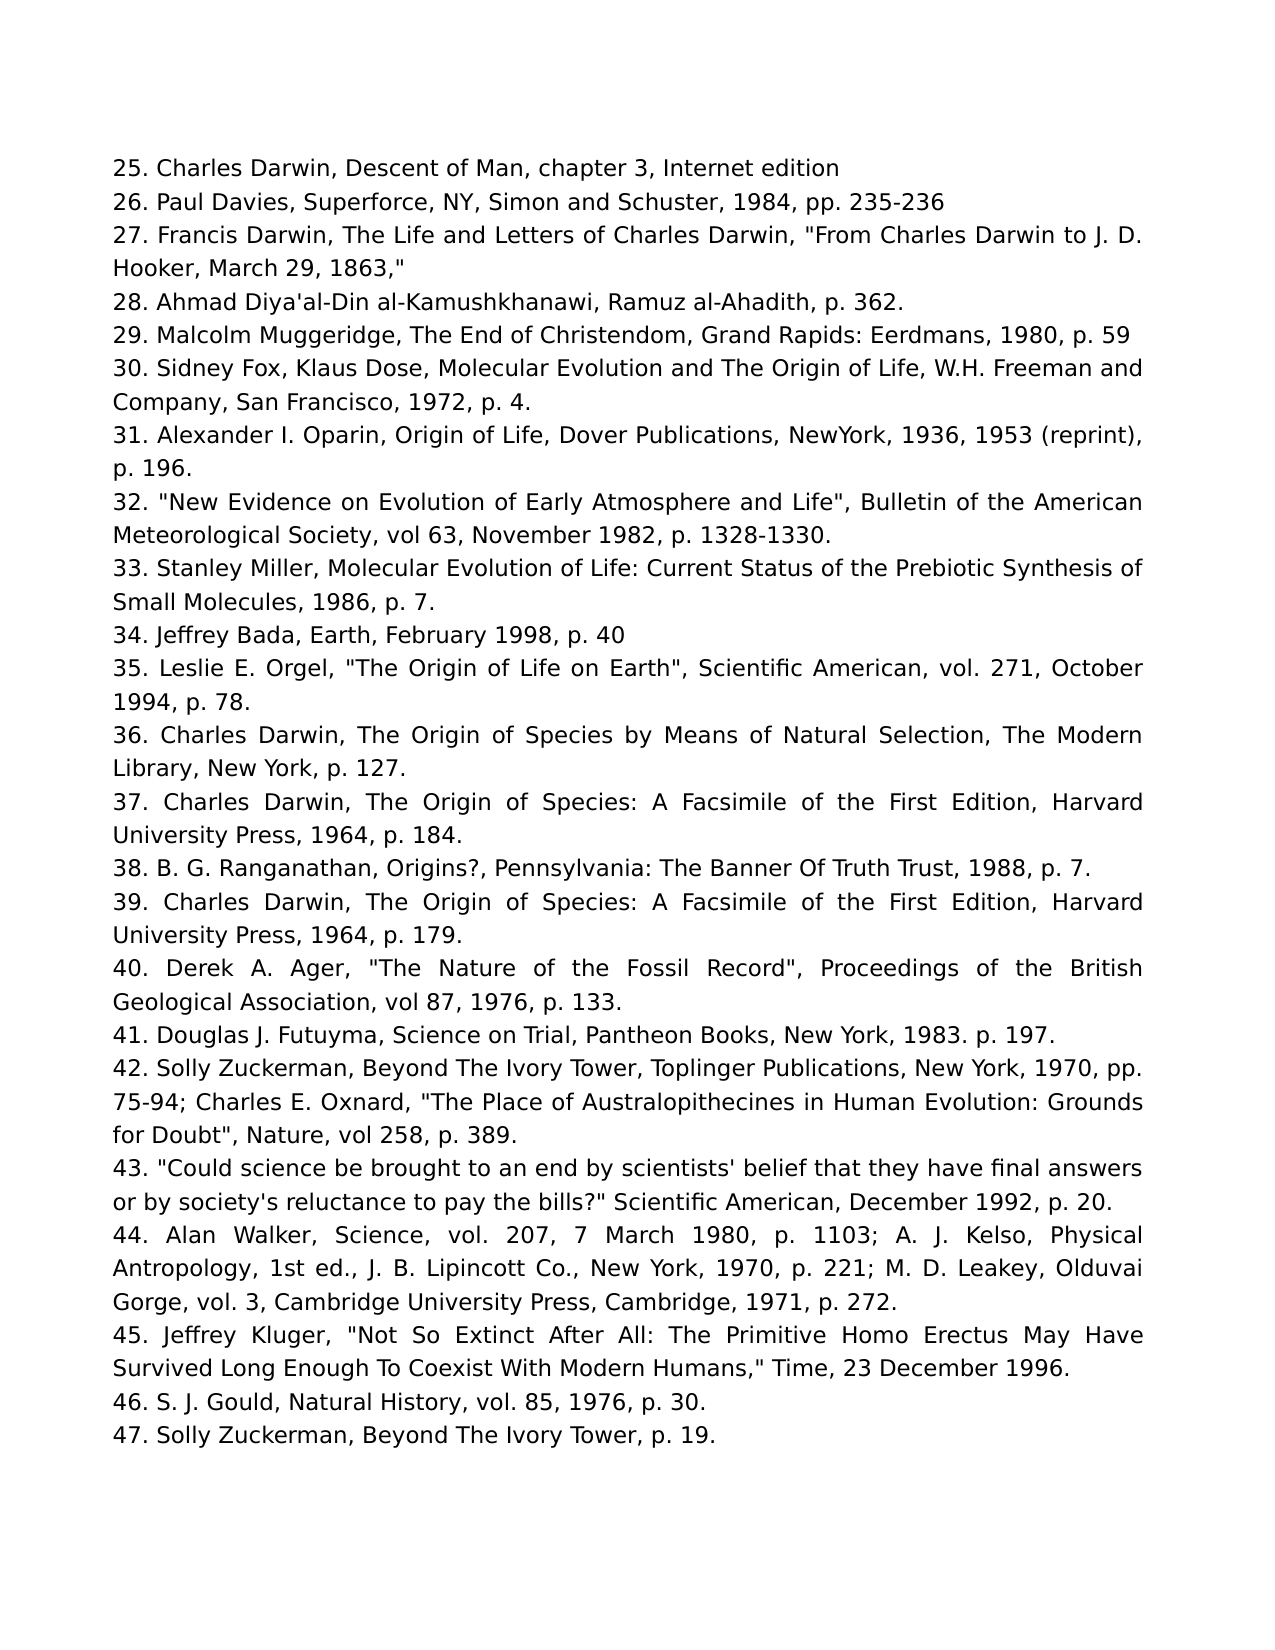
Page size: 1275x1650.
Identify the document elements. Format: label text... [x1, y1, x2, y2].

text 40. Derek A. Ager, "The Nature of the Fossil Record", Proceedings of the British Geological Association, vol 87, 1976, p. 133. [112, 950, 1145, 1017]
text 25. Charles Darwin, Descent of Man, chapter 3, Internet edition [112, 150, 1145, 183]
text 47. Solly Zuckerman, Beyond The Ivory Tower, p. 19. [112, 1417, 1145, 1450]
text 43. "Could science be brought to an end by scientists' belief that they have final answers or by society's reluctance to pay the bills?" Scientific American, December 1992, p. 20. [112, 1150, 1145, 1217]
text 32. "New Evidence on Evolution of Early Atmosphere and Life", Bulletin of the American Meteorological Society, vol 63, November 1982, p. 1328-1330. [112, 483, 1145, 550]
text 36. Charles Darwin, The Origin of Species by Means of Natural Selection, The Modern Library, New York, p. 127. [112, 717, 1145, 783]
text 41. Douglas J. Futuyma, Science on Trial, Pantheon Books, New York, 1983. p. 197. [112, 1017, 1145, 1050]
text 45. Jeffrey Kluger, "Not So Extinct After All: The Primitive Homo Erectus May Have Survived Long Enough To Coexist With Modern Humans," Time, 23 December 1996. [112, 1317, 1145, 1383]
text 34. Jeffrey Bada, Earth, February 1998, p. 40 [112, 617, 1145, 650]
text 30. Sidney Fox, Klaus Dose, Molecular Evolution and The Origin of Life, W.H. Freeman and Company, San Francisco, 1972, p. 4. [112, 350, 1145, 417]
text 28. Ahmad Diya'al-Din al-Kamushkhanawi, Ramuz al-Ahadith, p. 362. [112, 283, 1145, 317]
text 26. Paul Davies, Superforce, NY, Simon and Schuster, 1984, pp. 235-236 [112, 183, 1145, 217]
text 27. Francis Darwin, The Life and Letters of Charles Darwin, "From Charles Darwin to J. D. Hooker, March 29, 1863," [112, 217, 1145, 283]
text 31. Alexander I. Oparin, Origin of Life, Dover Publications, NewYork, 1936, 1953 (reprint), p. 196. [112, 417, 1145, 483]
text 46. S. J. Gould, Natural History, vol. 85, 1976, p. 30. [112, 1383, 1145, 1417]
text 39. Charles Darwin, The Origin of Species: A Facsimile of the First Edition, Harvard University Press, 1964, p. 179. [112, 883, 1145, 950]
text 42. Solly Zuckerman, Beyond The Ivory Tower, Toplinger Publications, New York, 1970, pp. 75-94; Charles E. Oxnard, "The Place of Australopithecines in Human Evolution: Grounds for Doubt", Nature, vol 258, p. 389. [112, 1050, 1145, 1150]
text 44. Alan Walker, Science, vol. 207, 7 March 1980, p. 1103; A. J. Kelso, Physical Antropology, 1st ed., J. B. Lipincott Co., New York, 1970, p. 221; M. D. Leakey, Olduvai Gorge, vol. 3, Cambridge University Press, Cambridge, 1971, p. 272. [112, 1217, 1145, 1317]
text 35. Leslie E. Orgel, "The Origin of Life on Earth", Scientific American, vol. 271, October 1994, p. 78. [112, 650, 1145, 717]
text 33. Stanley Miller, Molecular Evolution of Life: Current Status of the Prebiotic Synthesis of Small Molecules, 1986, p. 7. [112, 550, 1145, 617]
text 29. Malcolm Muggeridge, The End of Christendom, Grand Rapids: Eerdmans, 1980, p. 59 [112, 317, 1145, 350]
text 38. B. G. Ranganathan, Origins?, Pennsylvania: The Banner Of Truth Trust, 1988, p. 7. [112, 850, 1145, 883]
text 37. Charles Darwin, The Origin of Species: A Facsimile of the First Edition, Harvard University Press, 1964, p. 184. [112, 783, 1145, 850]
